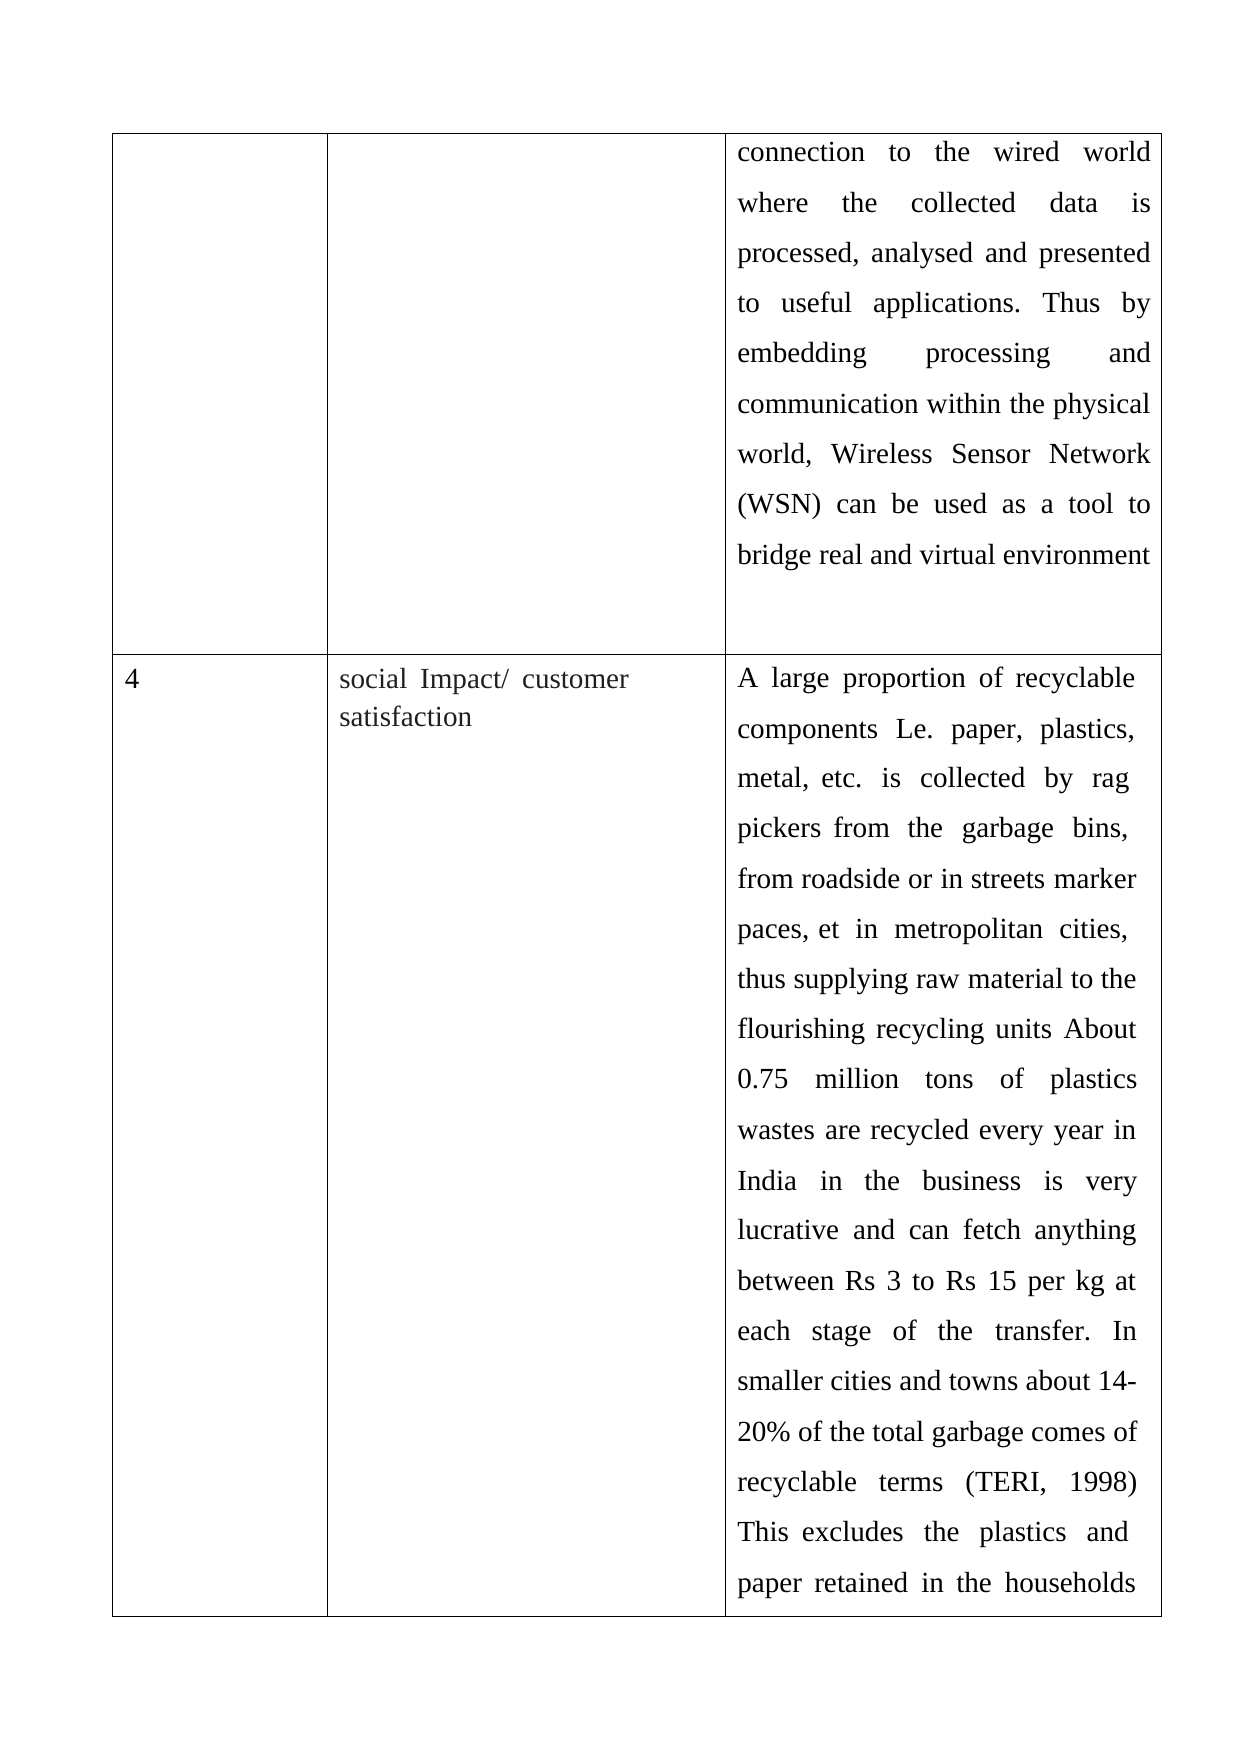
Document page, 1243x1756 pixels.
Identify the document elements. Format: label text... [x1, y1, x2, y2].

table_cell [113, 1206, 327, 1256]
table_cell [113, 1306, 327, 1356]
table_cell [113, 1457, 327, 1507]
table_cell paper retained in the households [726, 1558, 1161, 1616]
table_cell thus supplying raw material to the [726, 954, 1161, 1004]
table_cell metal, etc. is collected by rag [726, 753, 1161, 803]
table_cell [113, 1558, 327, 1616]
table_cell [113, 1507, 327, 1558]
table_header connection to the wired world where the collected data is processed, analysed and presented to useful applications. Thus by embedding processing and communication within the physical world, Wireless Sensor Network (WSN) can be used as a tool to bridge real and virtual environment [726, 134, 1161, 654]
table_cell [328, 954, 725, 1004]
table_cell 4 [113, 655, 327, 753]
table_cell smaller cities and towns about 14- [726, 1356, 1161, 1407]
table_cell A large proportion of recyclable components Le. paper, plastics, [726, 655, 1161, 753]
table_cell [113, 1155, 327, 1206]
table_cell [328, 904, 725, 954]
table_cell India in the business is very [726, 1155, 1161, 1206]
table_cell This excludes the plastics and [726, 1507, 1161, 1558]
table_header [328, 134, 725, 654]
table_cell [328, 1457, 725, 1507]
table_cell recyclable terms (TERI, 1998) [726, 1457, 1161, 1507]
table_cell between Rs 3 to Rs 15 per kg at [726, 1256, 1161, 1306]
table_cell social Impact/ customer satisfaction [328, 655, 725, 753]
table_header [113, 134, 327, 654]
table_cell [113, 753, 327, 803]
table_cell flourishing recycling units About [726, 1005, 1161, 1055]
table_cell [328, 1105, 725, 1155]
table_cell [113, 804, 327, 854]
table_cell [113, 904, 327, 954]
table_cell [113, 1055, 327, 1105]
table_cell [328, 1507, 725, 1558]
table_cell [113, 1407, 327, 1457]
table_cell [328, 1206, 725, 1256]
table_cell [328, 753, 725, 803]
table_cell [328, 1256, 725, 1306]
table_cell [328, 1055, 725, 1105]
table_cell [113, 954, 327, 1004]
table_cell [328, 1356, 725, 1407]
table_cell [328, 1558, 725, 1616]
table_cell [328, 1155, 725, 1206]
table_cell from roadside or in streets marker [726, 854, 1161, 904]
table_cell paces, et in metropolitan cities, [726, 904, 1161, 954]
table_cell [113, 1005, 327, 1055]
table_cell [328, 1407, 725, 1457]
table_cell [328, 1306, 725, 1356]
table_cell wastes are recycled every year in [726, 1105, 1161, 1155]
table_cell [113, 1356, 327, 1407]
table_cell pickers from the garbage bins, [726, 804, 1161, 854]
table_cell each stage of the transfer. In [726, 1306, 1161, 1356]
table_cell [113, 1105, 327, 1155]
table_cell [328, 854, 725, 904]
table_cell 20% of the total garbage comes of [726, 1407, 1161, 1457]
table_cell [328, 1005, 725, 1055]
table_cell [113, 1256, 327, 1306]
table_cell 0.75 million tons of plastics [726, 1055, 1161, 1105]
table_cell [113, 854, 327, 904]
table_cell [328, 804, 725, 854]
table_cell lucrative and can fetch anything [726, 1206, 1161, 1256]
